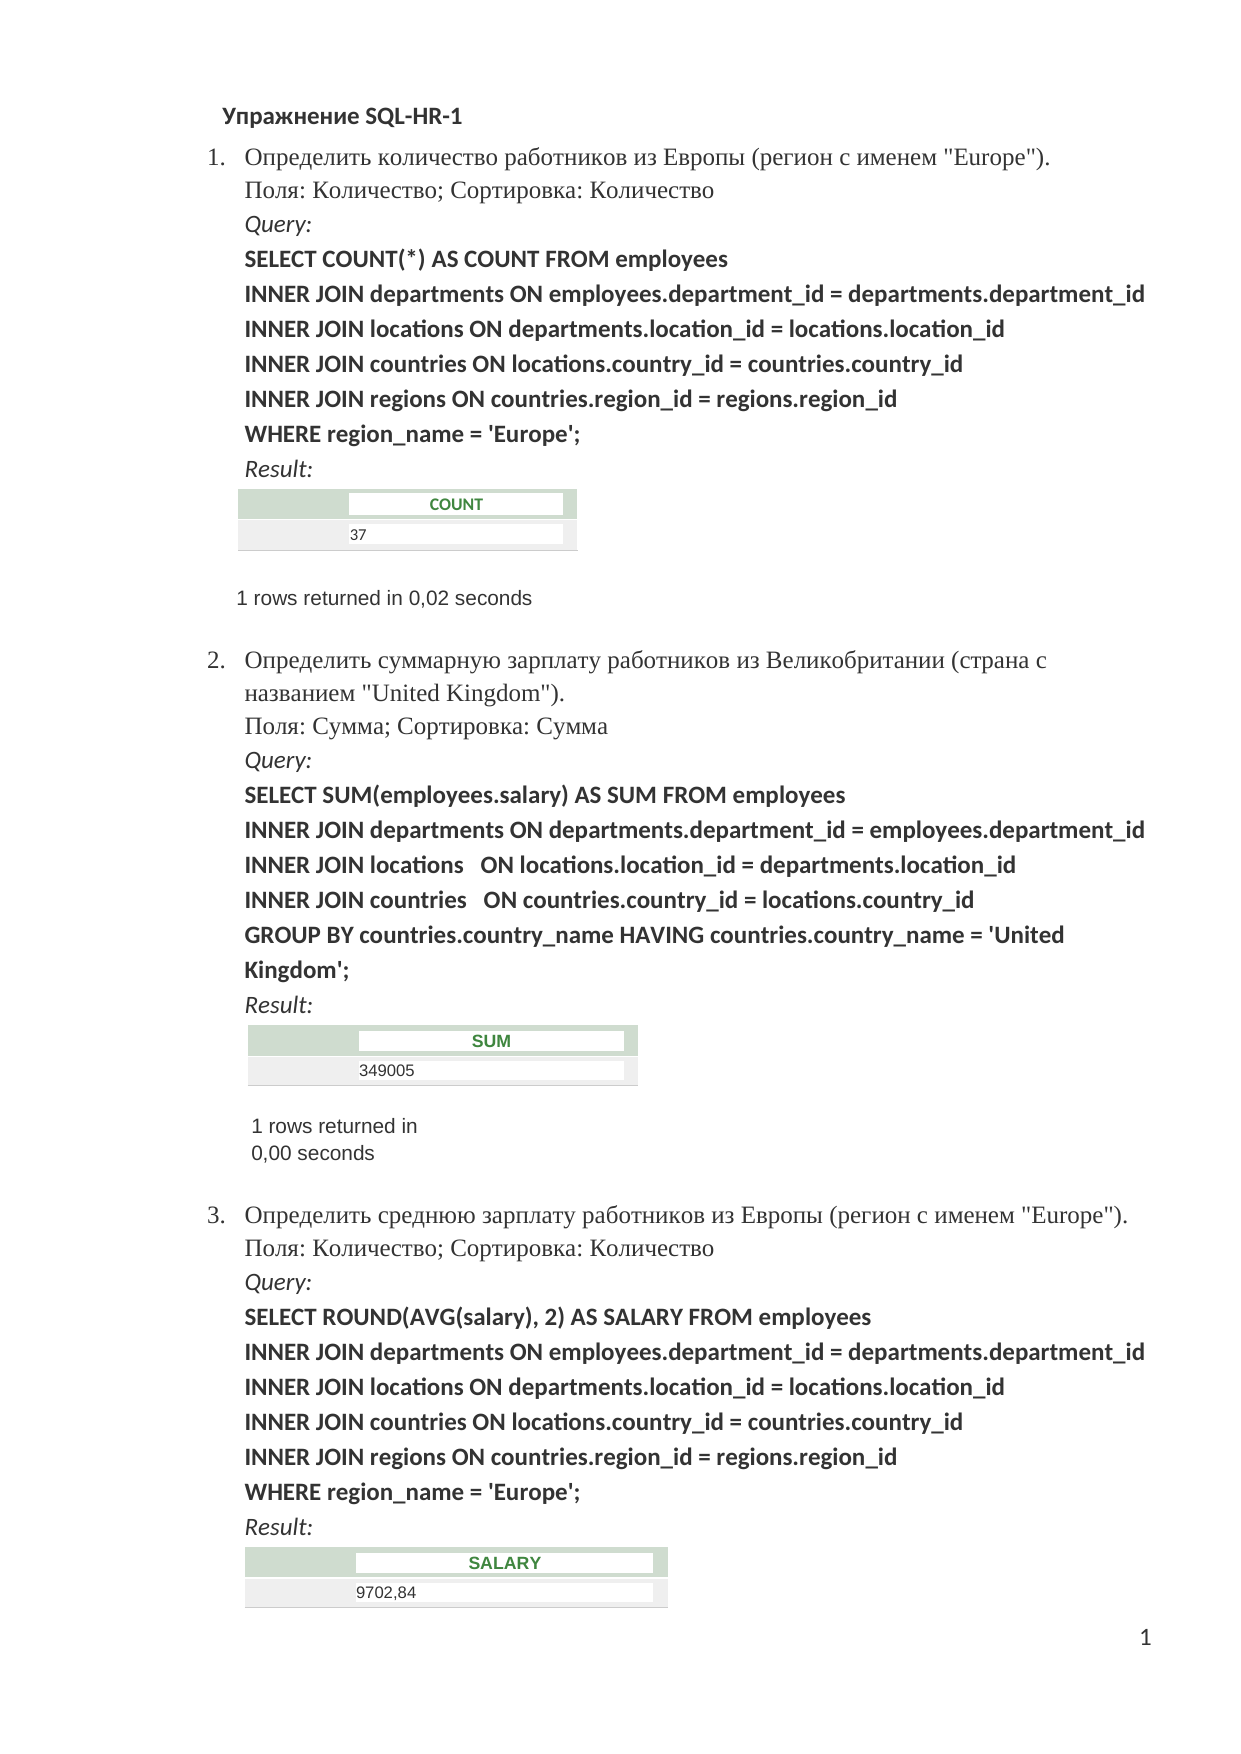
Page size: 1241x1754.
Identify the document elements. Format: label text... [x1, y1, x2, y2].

text INNER JOIN departments ON employees.department_id = departments.department_id [244, 278, 1152, 308]
text INNER JOIN locations ON departments.location_id = locations.location_id [244, 1371, 1152, 1402]
list Определить суммарную зарплату работников из Великобритании (страна с названием "United Kingdom"). Поля: Сумма; Сортировка: Сумма [207, 645, 1152, 740]
text Result: [244, 453, 1152, 483]
text WHERE region_name = 'Europe'; [244, 1476, 1152, 1507]
text INNER JOIN locations ON locations.location_id = departments.location_id [244, 849, 1152, 880]
text SELECT ROUND(AVG(salary), 2) AS SALARY FROM employees [244, 1301, 1152, 1332]
text INNER JOIN countries ON countries.country_id = locations.country_id [244, 884, 1152, 915]
text INNER JOIN countries ON locations.country_id = countries.country_id [244, 348, 1152, 378]
list Определить среднюю зарплату работников из Европы (регион с именем "Europe"). Поля: Количество; Сортировка: Количество [207, 1200, 1152, 1262]
text INNER JOIN departments ON employees.department_id = departments.department_id [244, 1336, 1152, 1367]
table_cell 9702,84 [245, 1579, 668, 1607]
table_cell 37 [238, 520, 577, 550]
text INNER JOIN departments ON departments.department_id = employees.department_id [244, 814, 1152, 845]
table_header SUM [248, 1025, 638, 1056]
text INNER JOIN locations ON departments.location_id = locations.location_id [244, 313, 1152, 343]
text Упражнение SQL-HR-1 [185, 100, 1152, 131]
text WHERE region_name = 'Europe'; [244, 418, 1152, 448]
text SELECT COUNT(*) AS COUNT FROM employees [244, 243, 1152, 273]
text INNER JOIN regions ON countries.region_id = regions.region_id [244, 1441, 1152, 1472]
table_header SALARY [245, 1547, 668, 1577]
text GROUP BY countries.country_name HAVING countries.country_name = 'United Kingdom'; [244, 919, 1152, 985]
table_header COUNT [238, 489, 577, 519]
text Query: [244, 744, 1152, 775]
text Query: [244, 1266, 1152, 1297]
text SELECT SUM(employees.salary) AS SUM FROM employees [244, 779, 1152, 810]
table_header 1 rows returned in 0,02 seconds [148, 586, 236, 610]
text Query: [244, 208, 1152, 238]
text Result: [244, 1511, 1152, 1542]
table_header [437, 1142, 443, 1165]
table_cell 349005 [248, 1057, 638, 1085]
text Result: [244, 989, 1152, 1020]
text INNER JOIN countries ON locations.country_id = countries.country_id [244, 1406, 1152, 1437]
list Определить количество работников из Европы (регион с именем "Europe"). Поля: Количество; Сортировка: Количество [207, 142, 1152, 203]
text INNER JOIN regions ON countries.region_id = regions.region_id [244, 383, 1152, 413]
table_header 1 rows returned in 0,00 seconds [148, 1114, 251, 1165]
